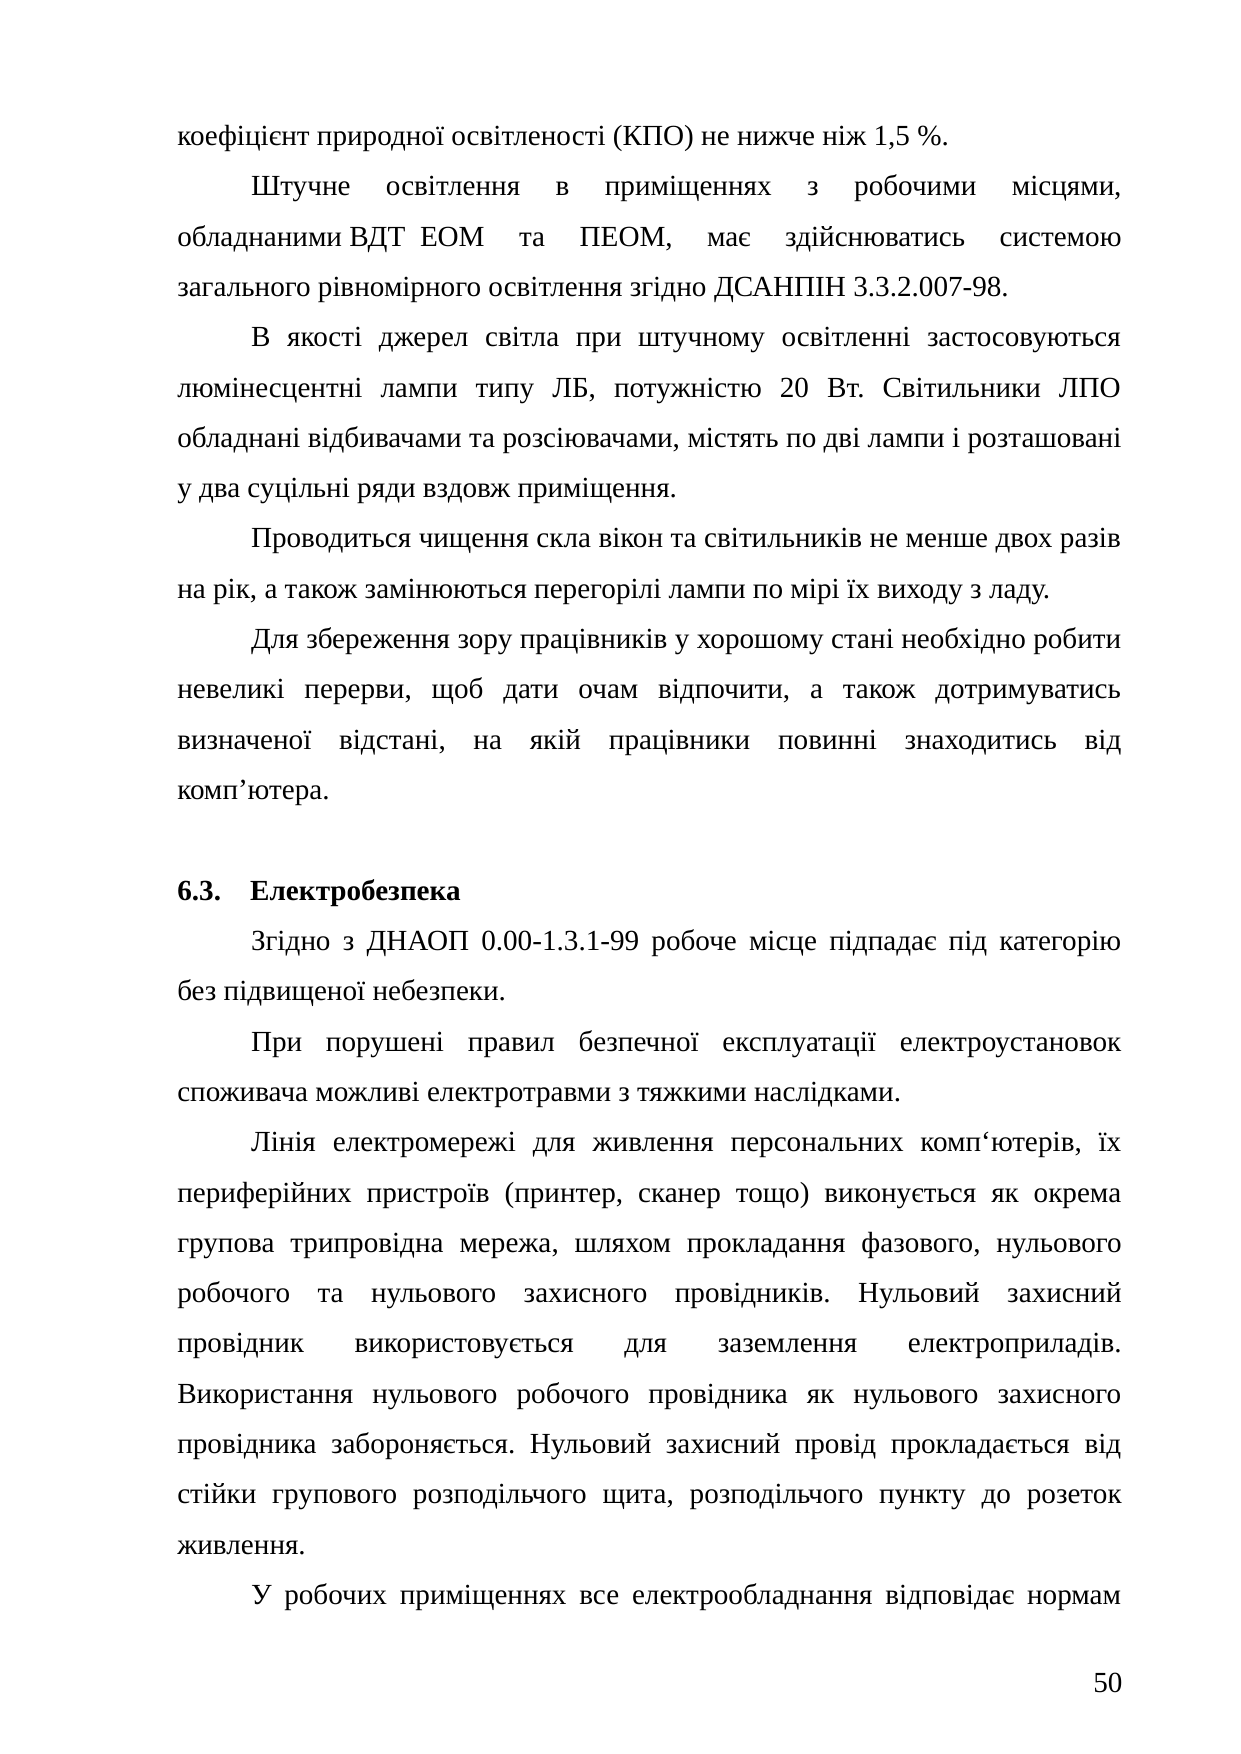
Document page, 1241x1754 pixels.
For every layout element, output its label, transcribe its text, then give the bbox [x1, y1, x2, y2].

text Штучне освітлення в приміщеннях з робочими місцями, обладнаними ВДТ ЕОМ та ПЕОМ, має здійснюватись системою загального рівномірного освітлення згідно ДСанПіН 3.3.2.007-98. [177, 168, 1122, 303]
text Для збереження зору працівників у хорошому стані необхідно робити невеликі перерви, щоб дати очам відпочити, а також дотримуватись визначеної відстані, на якій працівники повинні знаходитись від комп’ютера. [177, 621, 1122, 806]
text У робочих приміщеннях все електрообладнання відповідає нормам [177, 1577, 1122, 1611]
subtitle 6.3. Електробезпека [177, 873, 1122, 906]
text При порушені правил безпечної експлуатації електроустановок споживача можливі електротравми з тяжкими наслідками. [177, 1024, 1122, 1108]
text Лінія електромережі для живлення персональних комп‘ютерів, їх периферійних пристроїв (принтер, сканер тощо) виконується як окрема групова трипровідна мережа, шляхом прокладання фазового, нульового робочого та нульового захисного провідників. Нульовий захисний провідник використовується для заземлення електроприладів. Використання нульового робочого провідника як нульового захисного провідника забороняється. Нульовий захисний провід прокладається від стійки групового розподільчого щита, розподільчого пункту до розеток живлення. [177, 1124, 1122, 1560]
text Згідно з ДНАОП 0.00-1.3.1-99 робоче місце підпадає під категорію без підвищеної небезпеки. [177, 923, 1122, 1007]
text коефіцієнт природної освітленості (КПО) не нижче ніж 1,5 %. [177, 118, 1122, 152]
text Проводиться чищення скла вікон та світильників не менше двох разів на рік, а також замінюються перегорілі лампи по мірі їх виходу з ладу. [177, 521, 1122, 604]
text В якості джерел світла при штучному освітленні застосовуються люмінесцентні лампи типу ЛБ, потужністю 20 Вт. Світильники ЛПО обладнані відбивачами та розсіювачами, містять по дві лампи і розташовані у два суцільні ряди вздовж приміщення. [177, 319, 1122, 504]
